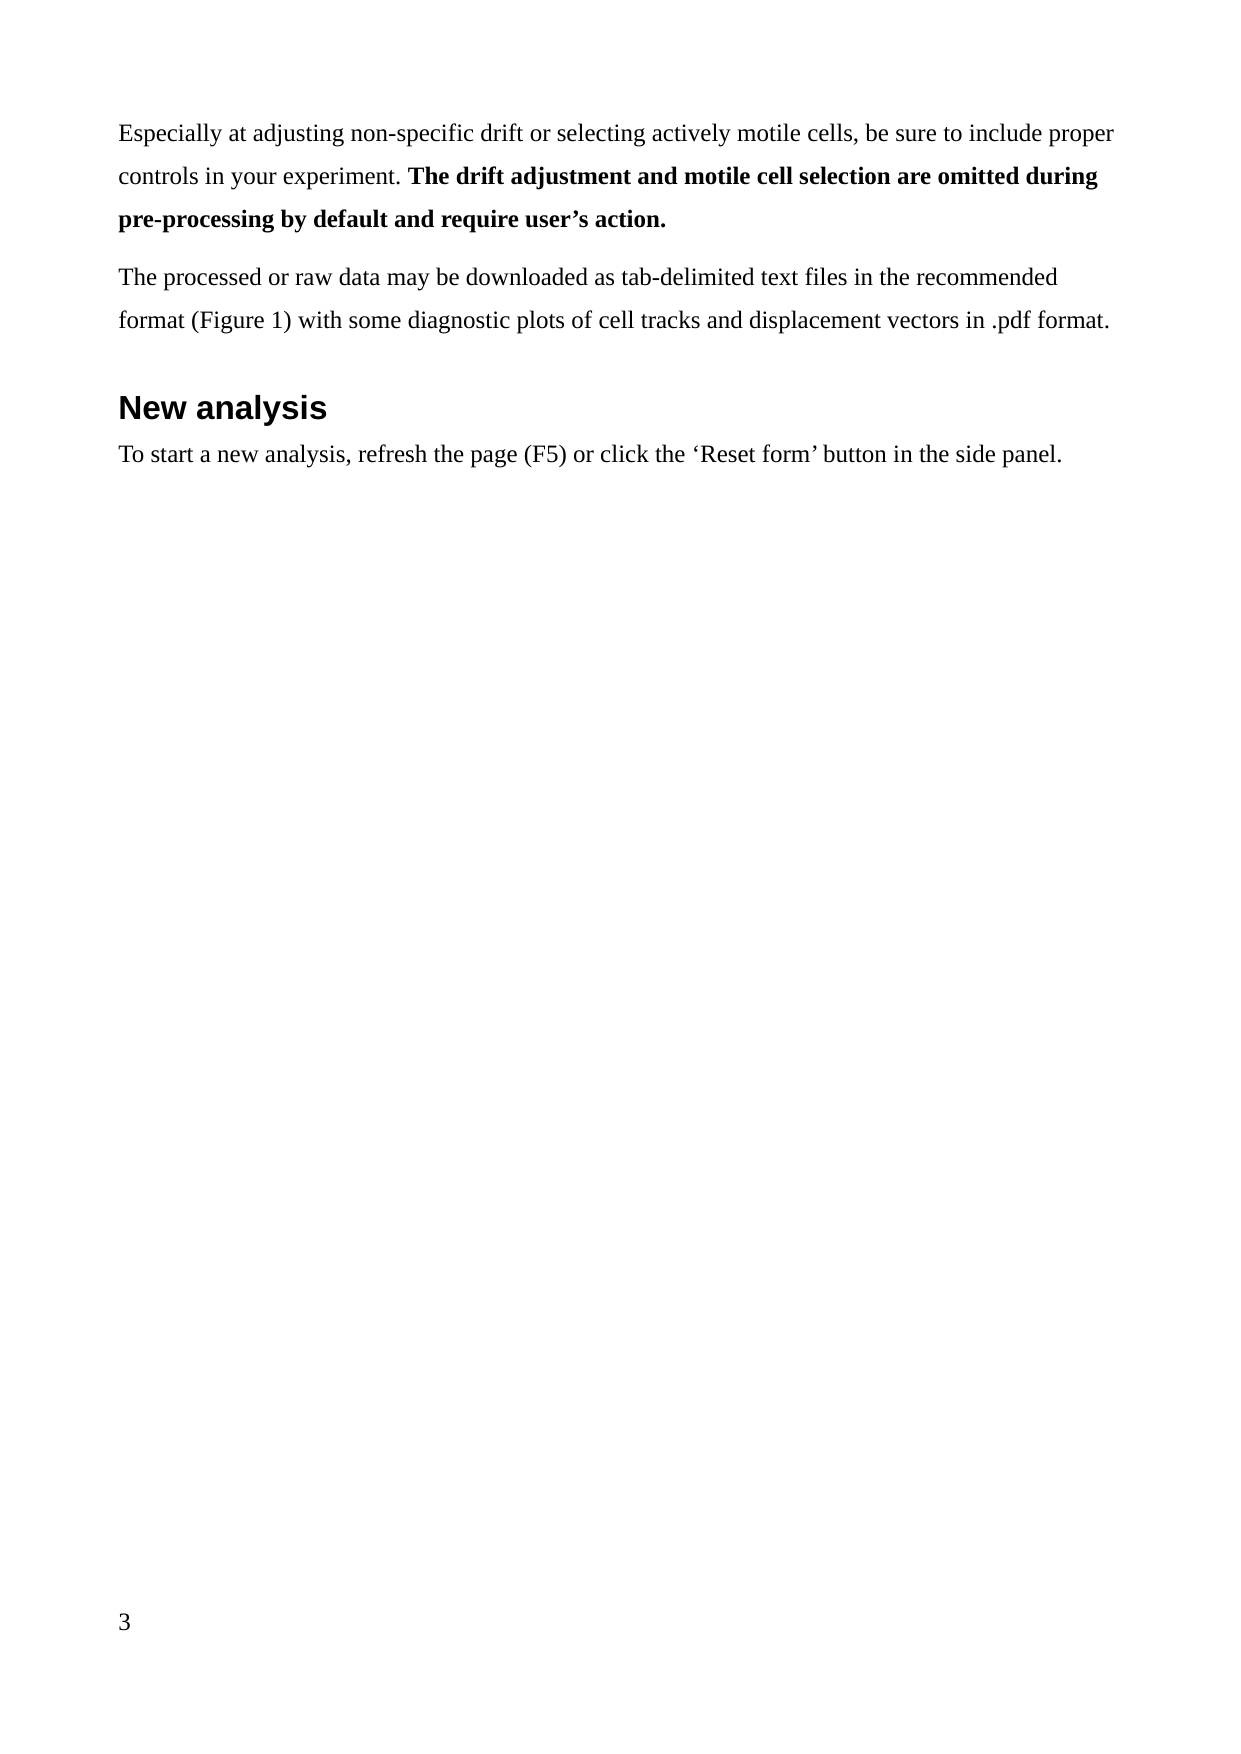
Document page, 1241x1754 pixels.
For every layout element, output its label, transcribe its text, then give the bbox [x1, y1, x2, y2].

subtitle New analysis [118, 388, 1122, 426]
text To start a new analysis, refresh the page (F5) or click the ‘Reset form’ button in the side panel. [118, 439, 1122, 468]
text The processed or raw data may be downloaded as tab-delimited text files in the recommended format (Figure 1) with some diagnostic plots of cell tracks and displacement vectors in .pdf format. [118, 262, 1122, 334]
text Especially at adjusting non-specific drift or selecting actively motile cells, be sure to include proper controls in your experiment. The drift adjustment and motile cell selection are omitted during pre-processing by default and require user’s action. [118, 118, 1122, 233]
